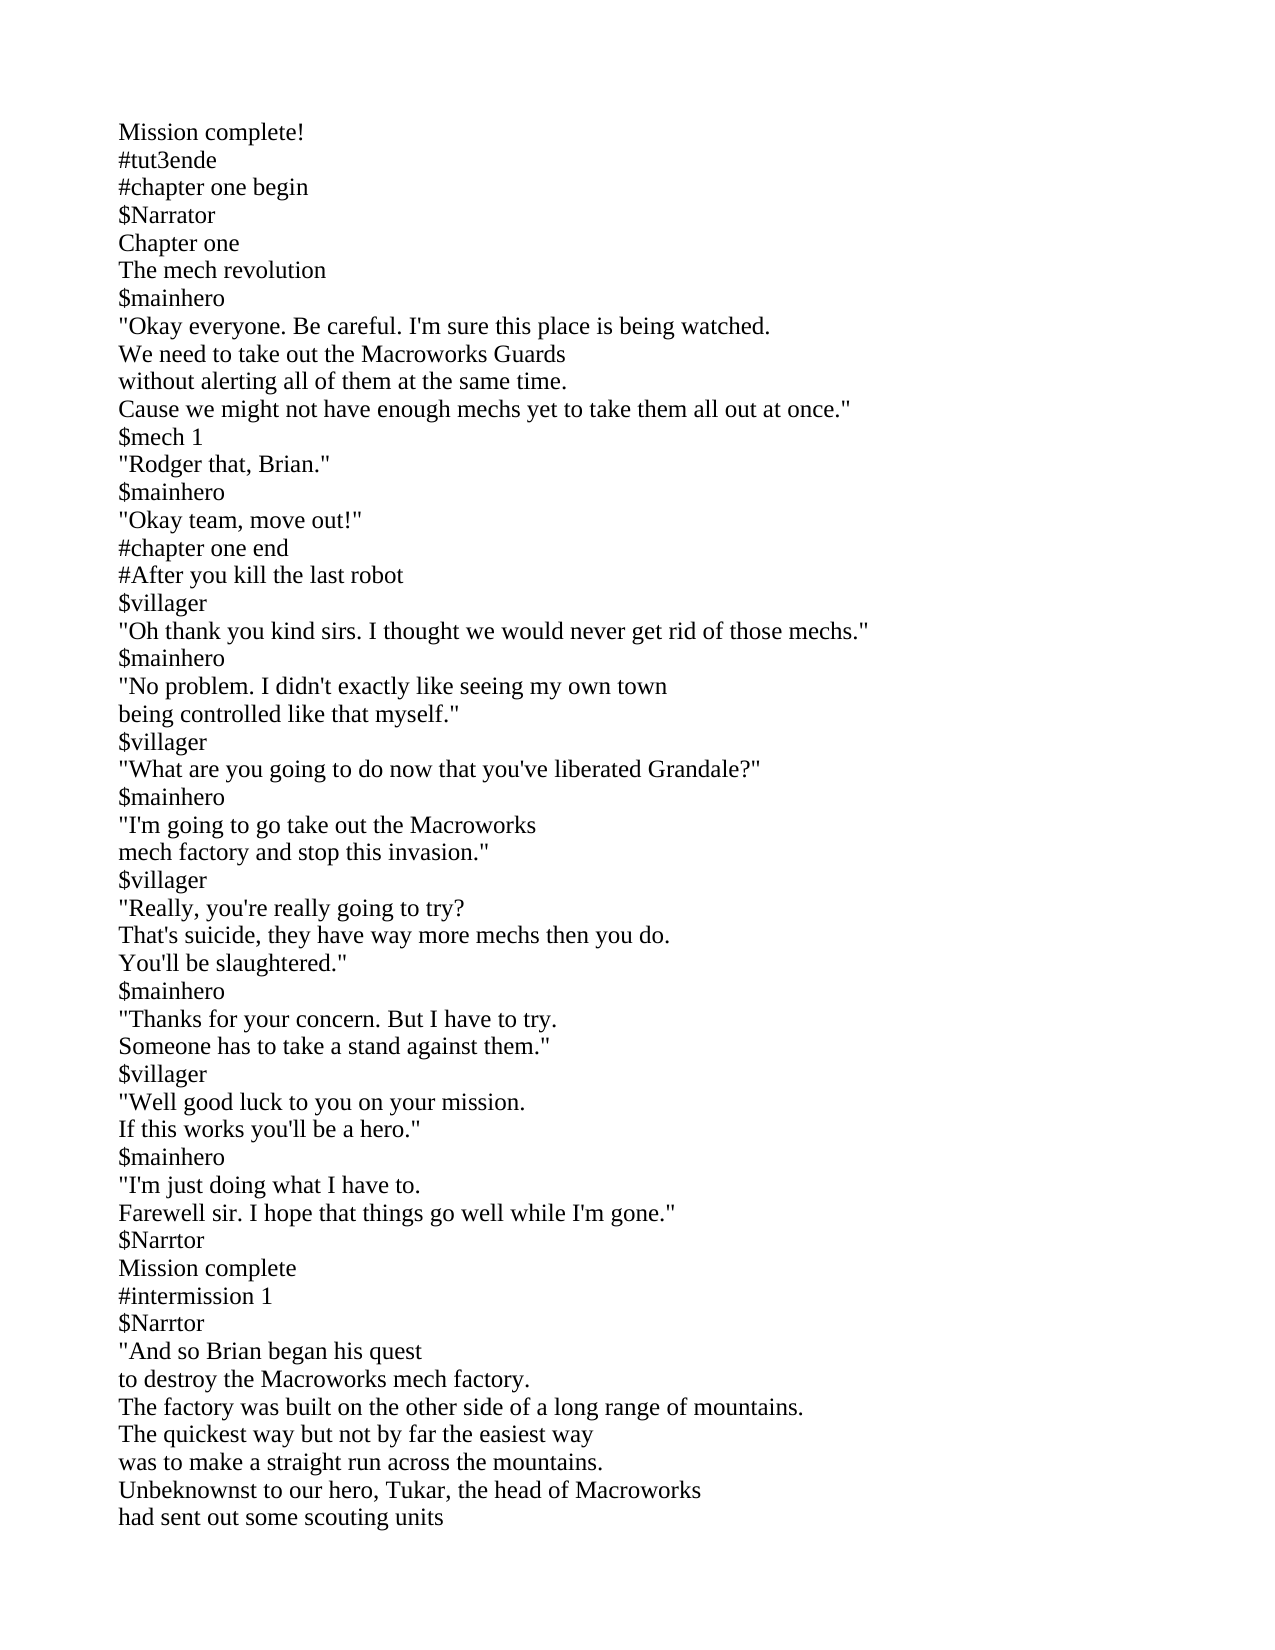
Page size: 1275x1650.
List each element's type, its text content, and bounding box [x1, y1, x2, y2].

text $mainhero [118, 783, 1157, 811]
text $Narrator [118, 201, 1157, 229]
text "Really, you're really going to try? [118, 894, 1157, 922]
text "I'm going to go take out the Macroworks [118, 811, 1157, 838]
text Cause we might not have enough mechs yet to take them all out at once." [118, 395, 1157, 423]
text Farewell sir. I hope that things go well while I'm gone." [118, 1199, 1157, 1226]
text Chapter one [118, 229, 1157, 257]
text The factory was built on the other side of a long range of mountains. [118, 1393, 1157, 1420]
text You'll be slaughtered." [118, 949, 1157, 977]
text $mainhero [118, 977, 1157, 1005]
text The quickest way but not by far the easiest way [118, 1420, 1157, 1448]
text $villager [118, 1060, 1157, 1088]
text "Okay everyone. Be careful. I'm sure this place is being watched. [118, 312, 1157, 340]
text #After you kill the last robot [118, 561, 1157, 589]
text #chapter one begin [118, 173, 1157, 201]
text without alerting all of them at the same time. [118, 367, 1157, 395]
text We need to take out the Macroworks Guards [118, 340, 1157, 367]
text #intermission 1 [118, 1282, 1157, 1309]
text That's suicide, they have way more mechs then you do. [118, 922, 1157, 949]
text "And so Brian began his quest [118, 1337, 1157, 1365]
text $mainhero [118, 284, 1157, 312]
text #tut3ende [118, 146, 1157, 173]
text Mission complete! [118, 118, 1157, 146]
text "I'm just doing what I have to. [118, 1171, 1157, 1199]
text $villager [118, 866, 1157, 894]
text #chapter one end [118, 534, 1157, 561]
text "Okay team, move out!" [118, 506, 1157, 534]
text $mainhero [118, 1143, 1157, 1171]
text mech factory and stop this invasion." [118, 838, 1157, 866]
text Mission complete [118, 1254, 1157, 1282]
text "What are you going to do now that you've liberated Grandale?" [118, 755, 1157, 783]
text If this works you'll be a hero." [118, 1116, 1157, 1143]
text had sent out some scouting units [118, 1503, 1157, 1531]
text was to make a straight run across the mountains. [118, 1448, 1157, 1476]
text "Well good luck to you on your mission. [118, 1088, 1157, 1116]
text $villager [118, 728, 1157, 755]
text $mech 1 [118, 423, 1157, 451]
text "Rodger that, Brian." [118, 451, 1157, 478]
text Someone has to take a stand against them." [118, 1032, 1157, 1060]
text $villager [118, 589, 1157, 617]
text to destroy the Macroworks mech factory. [118, 1365, 1157, 1393]
text "No problem. I didn't exactly like seeing my own town [118, 672, 1157, 700]
text $mainhero [118, 644, 1157, 672]
text $Narrtor [118, 1226, 1157, 1254]
text "Oh thank you kind sirs. I thought we would never get rid of those mechs." [118, 617, 1157, 644]
text being controlled like that myself." [118, 700, 1157, 728]
text $Narrtor [118, 1309, 1157, 1337]
text The mech revolution [118, 257, 1157, 284]
text $mainhero [118, 478, 1157, 506]
text "Thanks for your concern. But I have to try. [118, 1005, 1157, 1032]
text Unbeknownst to our hero, Tukar, the head of Macroworks [118, 1476, 1157, 1503]
